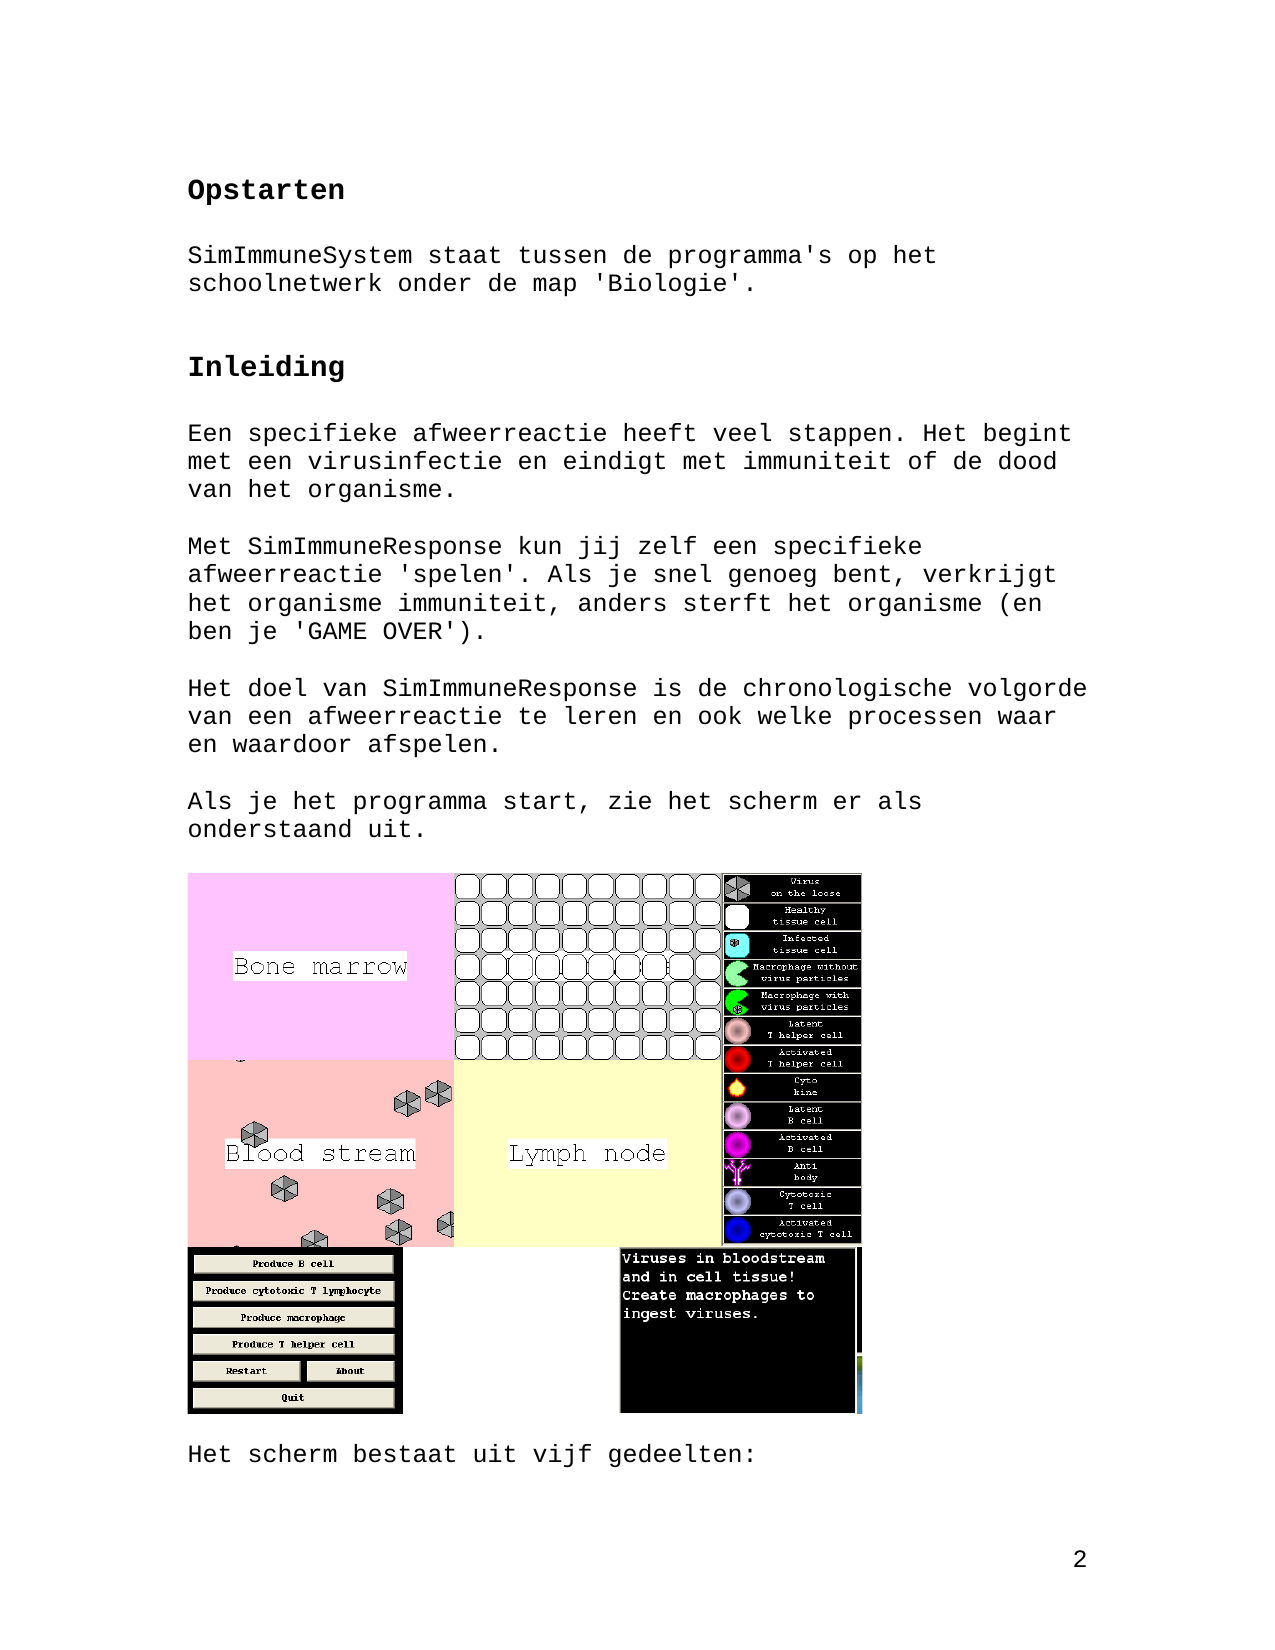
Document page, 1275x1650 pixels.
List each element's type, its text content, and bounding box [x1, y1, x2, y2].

text Het scherm bestaat uit vijf gedeelten: [187, 1442, 1087, 1470]
text Met SimImmuneResponse kun jij zelf een specifieke afweerreactie 'spelen'. Als je snel genoeg bent, verkrijgt het organisme immuniteit, anders sterft het organisme (en ben je 'GAME OVER'). [187, 533, 1087, 647]
subtitle Opstarten [187, 175, 1087, 208]
subtitle Inleiding [187, 353, 1087, 386]
picture [187, 873, 863, 1414]
text Een specifieke afweerreactie heeft veel stappen. Het begint met een virusinfectie en eindigt met immuniteit of de dood van het organisme. [187, 420, 1087, 505]
text SimImmuneSystem staat tussen de programma's op het schoolnetwerk onder de map 'Biologie'. [187, 243, 1087, 299]
text Als je het programma start, zie het scherm er als onderstaand uit. [187, 788, 1087, 845]
text Het doel van SimImmuneResponse is de chronologische volgorde van een afweerreactie te leren en ook welke processen waar en waardoor afspelen. [187, 675, 1087, 760]
